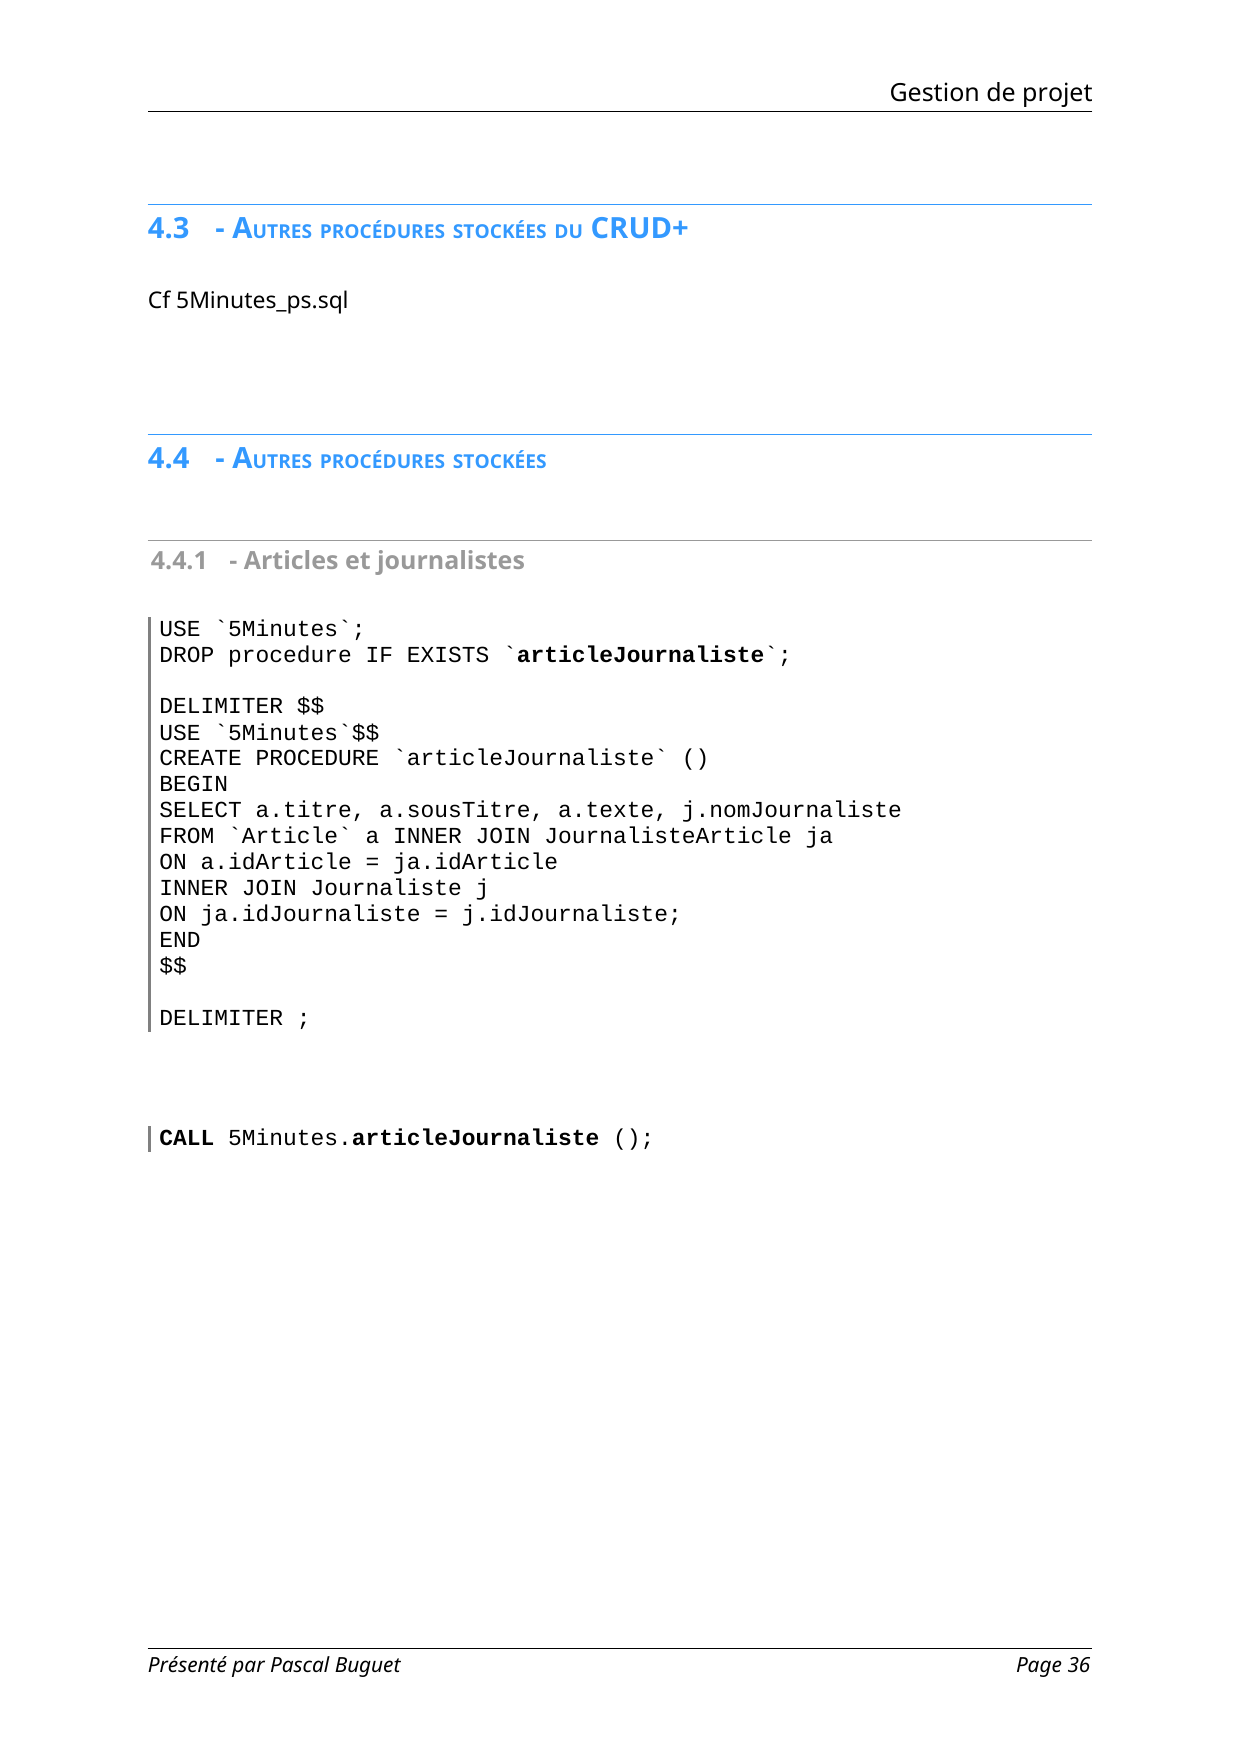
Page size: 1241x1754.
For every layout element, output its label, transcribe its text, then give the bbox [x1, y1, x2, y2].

text FROM `Article` a INNER JOIN JournalisteArticle ja [151, 824, 1092, 851]
subtitle - Autres procédures stockées du CRUD+ [148, 205, 1092, 247]
text BEGIN [151, 773, 1092, 799]
text $$ [151, 954, 1092, 980]
subtitle - Autres procédures stockées [148, 435, 1092, 477]
text DROP procedure IF EXISTS `articleJournaliste`; [151, 643, 1092, 669]
text END [151, 928, 1092, 954]
text CREATE PROCEDURE `articleJournaliste` () [151, 747, 1092, 773]
text CALL 5Minutes.articleJournaliste (); [151, 1126, 1092, 1152]
text INNER JOIN Journaliste j [151, 876, 1092, 902]
text USE `5Minutes`$$ [151, 721, 1092, 747]
text DELIMITER ; [151, 1006, 1092, 1032]
text ON ja.idJournaliste = j.idJournaliste; [151, 902, 1092, 928]
text USE `5Minutes`; [151, 617, 1092, 643]
text DELIMITER $$ [151, 695, 1092, 721]
text Cf 5Minutes_ps.sql [148, 284, 1092, 316]
text ON a.idArticle = ja.idArticle [151, 851, 1092, 876]
text SELECT a.titre, a.sousTitre, a.texte, j.nomJournaliste [151, 799, 1092, 824]
subtitle - Articles et journalistes [148, 541, 1092, 579]
